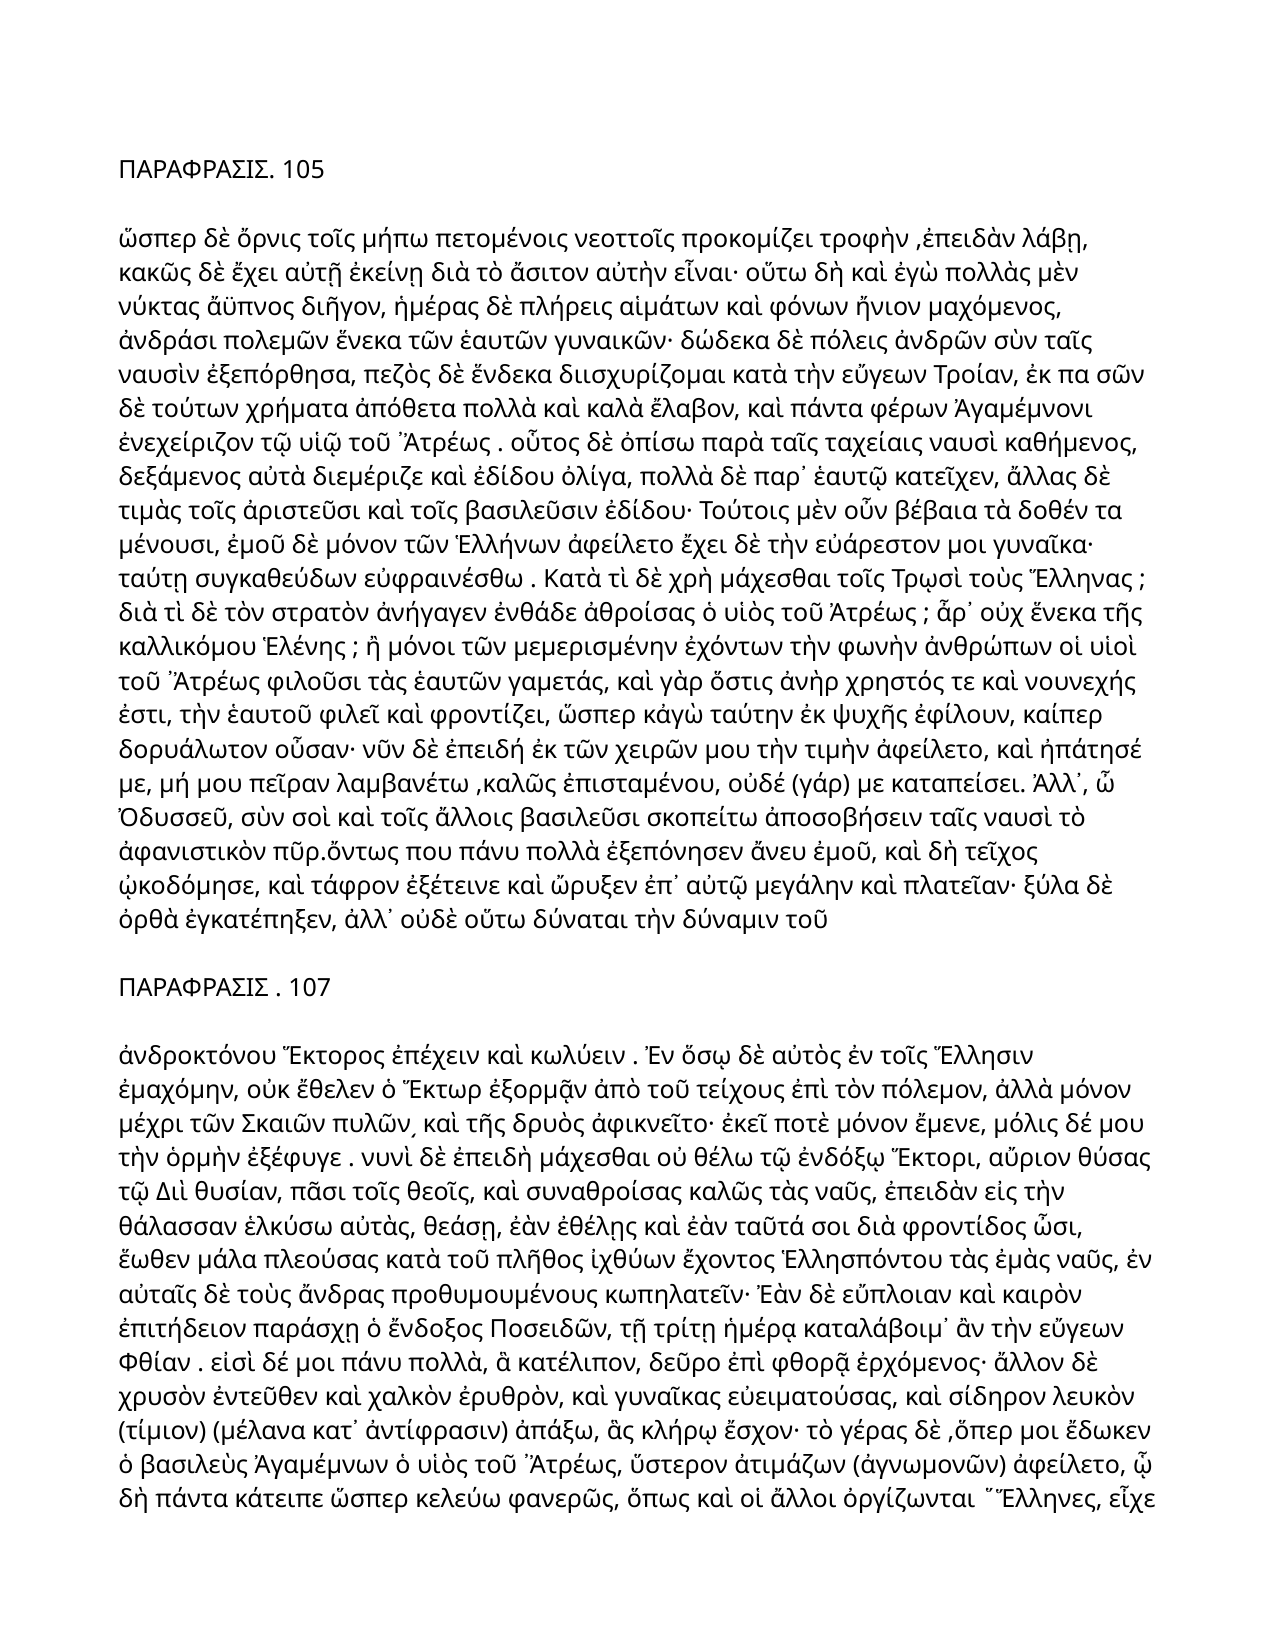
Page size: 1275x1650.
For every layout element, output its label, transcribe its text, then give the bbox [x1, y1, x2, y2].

text ὥσπερ δὲ ὄρνις τοῖς μήπω πετομένοις νεοττοῖς προκομίζει τροφὴν ,ἐπειδὰν λάβῃ, κακῶς δὲ ἔχει αὐτῇ ἐκείνῃ διὰ τὸ ἄσιτον αὐτὴν εἶναι· οὕτω δὴ καὶ ἐγὼ πολλὰς μὲν νύκτας ἄϋπνος διῆγον, ἡμέρας δὲ πλήρεις αἱμάτων καὶ φόνων ἤνιον μαχόμενος, ἀνδράσι πολεμῶν ἕνεκα τῶν ἑαυτῶν γυναικῶν· δώδεκα δὲ πόλεις ἀνδρῶν σὺν ταῖς ναυσὶν ἐξεπόρθησα, πεζὸς δὲ ἕνδεκα διισχυρίζομαι κατὰ τὴν εὔγεων Τροίαν, ἐκ πα σῶν δὲ τούτων χρήματα ἀπόθετα πολλὰ καὶ καλὰ ἔλαβον, καὶ πάντα φέρων Ἀγαμέμνονι ἐνεχείριζον τῷ υἱῷ τοῦ ᾿Ἀτρέως . οὗτος δὲ ὀπίσω παρὰ ταῖς ταχείαις ναυσὶ καθήμενος, δεξάμενος αὐτὰ διεμέριζε καὶ ἐδίδου ὀλίγα, πολλὰ δὲ παρ᾽ ἑαυτῷ κατεῖχεν, ἄλλας δὲ τιμὰς τοῖς ἀριστεῦσι καὶ τοῖς βασιλεῦσιν ἐδίδου· Τούτοις μὲν οὖν βέβαια τὰ δοθέν τα μένουσι, ἐμοῦ δὲ μόνον τῶν Ἑλλήνων ἀφείλετο ἔχει δὲ τὴν εὐάρεστον μοι γυναῖκα· ταύτῃ συγκαθεύδων εὐφραινέσθω . Κατὰ τὶ δὲ χρὴ μάχεσθαι τοῖς Τρῳσὶ τοὺς Ἕλληνας ; διὰ τὶ δὲ τὸν στρατὸν ἀνήγαγεν ἐνθάδε ἀθροίσας ὁ υἱὸς τοῦ Ἀτρέως ; ἆρ᾽ οὐχ ἕνεκα τῆς καλλικόμου Ἑλένης ; ἢ μόνοι τῶν μεμερισμένην ἐχόντων τὴν φωνὴν ἀνθρώπων οἱ υἱοὶ τοῦ ᾿Ἀτρέως φιλοῦσι τὰς ἑαυτῶν γαμετάς, καὶ γὰρ ὅστις ἀνὴρ χρηστός τε καὶ νουνεχής ἐστι, τὴν ἑαυτοῦ φιλεῖ καὶ φροντίζει, ὥσπερ κἀγὼ ταύτην ἐκ ψυχῆς ἐφίλουν, καίπερ δορυάλωτον οὖσαν· νῦν δὲ ἐπειδή ἐκ τῶν χειρῶν μου τὴν τιμὴν ἀφείλετο, καὶ ἠπάτησέ με, μή μου πεῖραν λαμβανέτω ,καλῶς ἐπισταμένου, οὐδέ (γάρ) με καταπείσει. Ἀλλ᾽, ὦ Ὀδυσσεῦ, σὺν σοὶ καὶ τοῖς ἄλλοις βασιλεῦσι σκοπείτω ἀποσοβήσειν ταῖς ναυσὶ τὸ ἀφανιστικὸν πῦρ.ὄντως που πάνυ πολλὰ ἐξεπόνησεν ἄνευ ἐμοῦ, καὶ δὴ τεῖχος ᾠκοδόμησε, καὶ τάφρον ἐξέτεινε καὶ ὤρυξεν ἐπ᾿ αὐτῷ μεγάλην καὶ πλατεῖαν· ξύλα δὲ ὀρθὰ ἐγκατέπηξεν, ἀλλ᾿ οὐδὲ οὕτω δύναται τὴν δύναμιν τοῦ [118, 220, 1157, 936]
text ἀνδροκτόνου Ἕκτορος ἐπέχειν καὶ κωλύειν . Ἐν ὅσῳ δὲ αὐτὸς ἐν τοῖς Ἕλλησιν ἐμαχόμην, οὐκ ἔθελεν ὁ Ἕκτωρ ἐξορμᾷν ἀπὸ τοῦ τείχους ἐπὶ τὸν πόλεμον, ἀλλὰ μόνον μέχρι τῶν Σκαιῶν πυλῶν͵ καὶ τῆς δρυὸς ἀφικνεῖτο· ἐκεῖ ποτὲ μόνον ἔμενε, μόλις δέ μου τὴν ὁρμὴν ἐξέφυγε . νυνὶ δὲ ἐπειδὴ μάχεσθαι οὐ θέλω τῷ ἐνδόξῳ Ἕκτορι, αὔριον θύσας τῷ Διὶ θυσίαν, πᾶσι τοῖς θεοῖς, καὶ συναθροίσας καλῶς τὰς ναῦς, ἐπειδὰν εἰς τὴν θάλασσαν ἑλκύσω αὐτὰς, θεάσῃ, ἐὰν ἐθέλῃς καὶ ἐὰν ταῦτά σοι διὰ φροντίδος ὦσι, ἕωθεν μάλα πλεούσας κατὰ τοῦ πλῆθος ἰχθύων ἔχοντος Ἑλλησπόντου τὰς ἐμὰς ναῦς, ἐν αὐταῖς δὲ τοὺς ἄνδρας προθυμουμένους κωπηλατεῖν· Ἐὰν δὲ εὔπλοιαν καὶ καιρὸν ἐπιτήδειον παράσχῃ ὁ ἔνδοξος Ποσειδῶν, τῇ τρίτῃ ἡμέρᾳ καταλάβοιμ᾽ ἂν τὴν εὔγεων Φθίαν . εἰσὶ δέ μοι πάνυ πολλὰ, ἃ κατέλιπον, δεῦρο ἐπὶ φθορᾷ ἐρχόμενος· ἄλλον δὲ χρυσὸν ἐντεῦθεν καὶ χαλκὸν ἐρυθρὸν, καὶ γυναῖκας εὐειματούσας, καὶ σίδηρον λευκὸν (τίμιον) (μέλανα κατ᾿ ἀντίφρασιν) ἀπάξω, ἃς κλήρῳ ἔσχον· τὸ γέρας δὲ ,ὅπερ μοι ἔδωκεν ὁ βασιλεὺς Ἀγαμέμνων ὁ υἱὸς τοῦ ᾽Ἀτρέως, ὕστερον ἀτιμάζων (ἀγνωμονῶν) ἀφείλετο, ᾧ δὴ πάντα κάτειπε ὥσπερ κελεύω φανερῶς, ὅπως καὶ οἱ ἄλλοι ὀργίζωνται ῞Ἕλληνες, εἶχε [118, 1038, 1157, 1515]
text ΠΑΡΑΦΡΑΣΙΣ . 107 [118, 970, 1157, 1004]
text ΠΑΡΑΦΡΑΣΙΣ. 105 [118, 152, 1157, 186]
